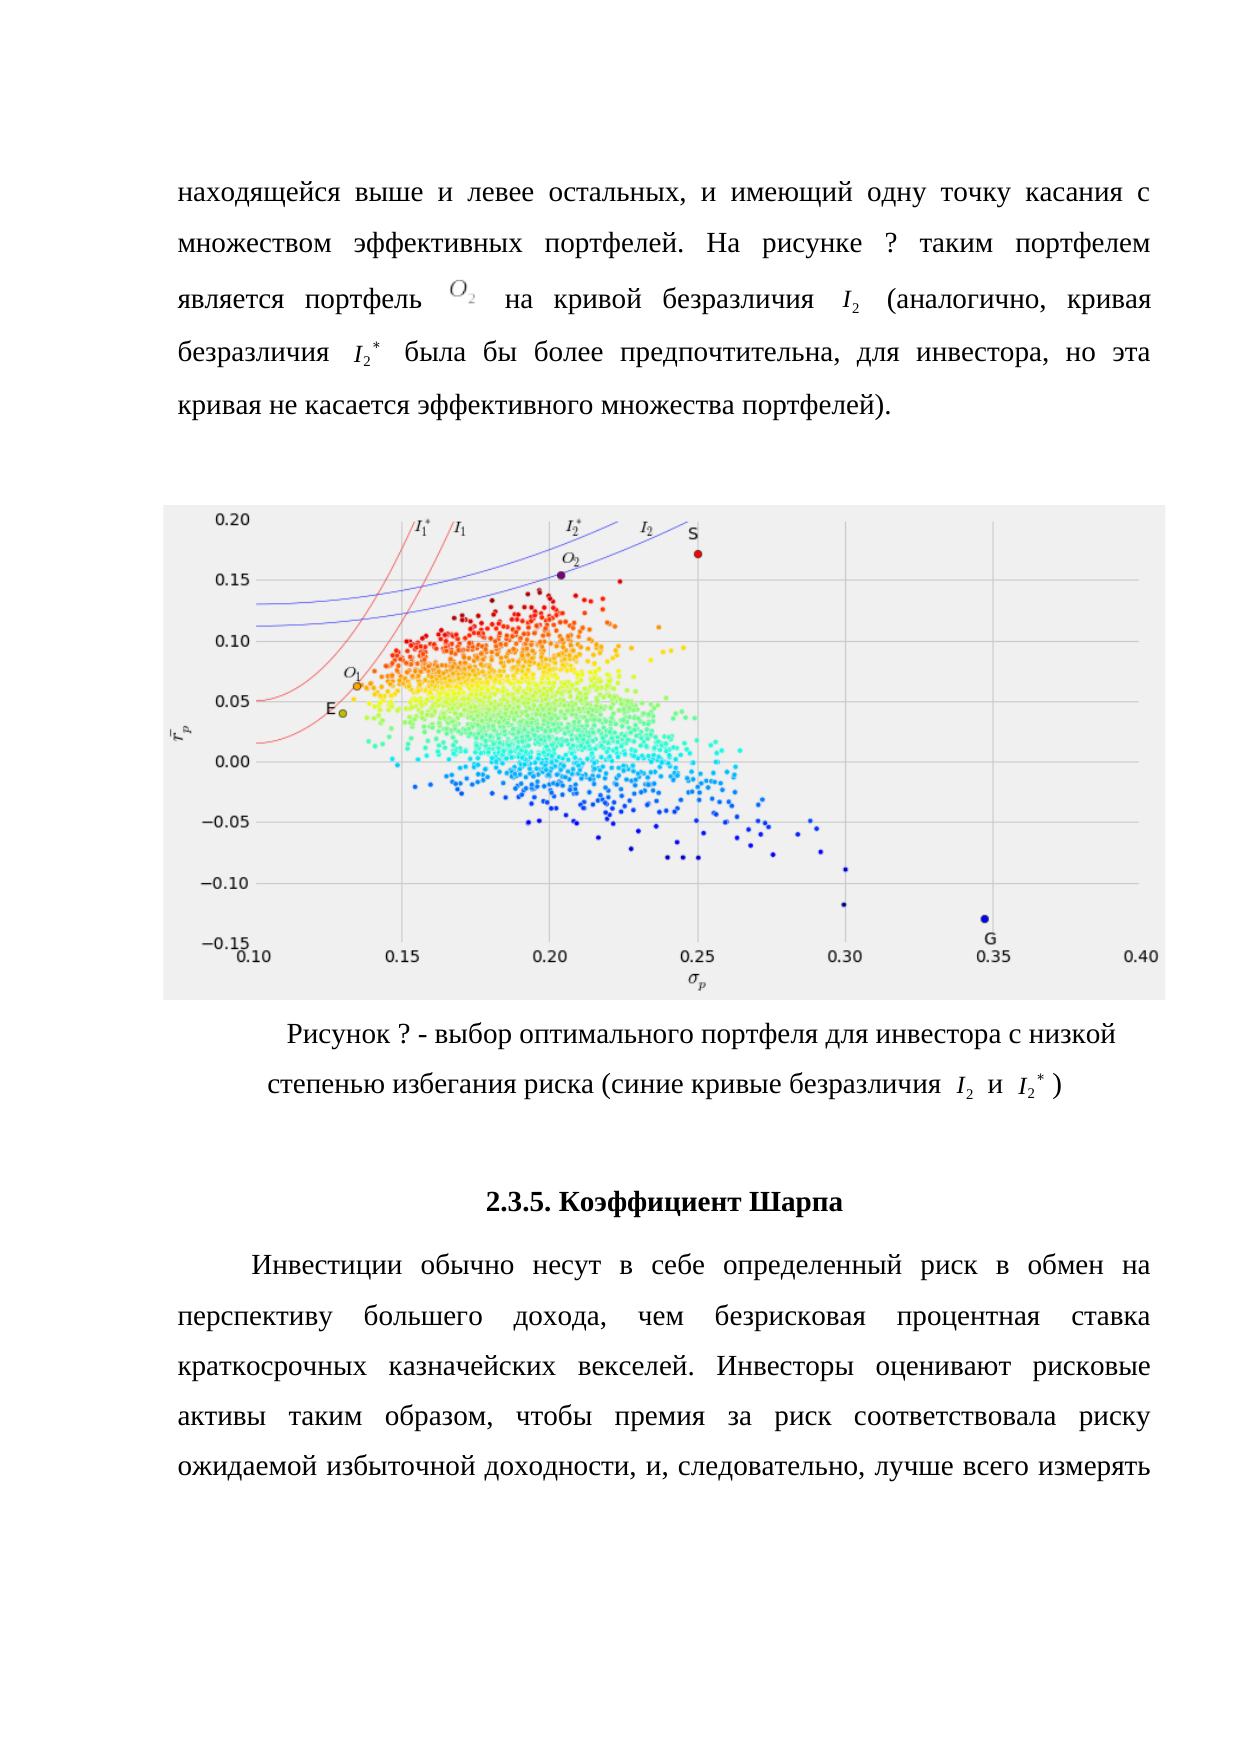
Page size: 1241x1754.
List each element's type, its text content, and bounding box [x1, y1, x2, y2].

text находящейся выше и левее остальных, и имеющий одну точку касания с множеством эффективных портфелей. На рисунке ? таким портфелем является портфель на кривой безразличия (аналогично, кривая безразличия была бы более предпочтительна, для инвестора, но эта кривая не касается эффективного множества портфелей). [177, 174, 1152, 421]
text [177, 488, 1152, 505]
text Рисунок ? - выбор оптимального портфеля для инвестора с низкой степенью избегания риска (синие кривые безразличия и ) [177, 1000, 1152, 1103]
picture [163, 505, 1166, 1000]
text Инвестиции обычно несут в себе определенный риск в обмен на перспективу большего дохода, чем безрисковая процентная ставка краткосрочных казначейских векселей. Инвесторы оценивают рисковые активы таким образом, чтобы премия за риск соответствовала риску ожидаемой избыточной доходности, и, следовательно, лучше всего измерять [177, 1247, 1152, 1482]
subtitle 2.3.5. Коэффициент Шарпа [177, 1184, 1152, 1218]
